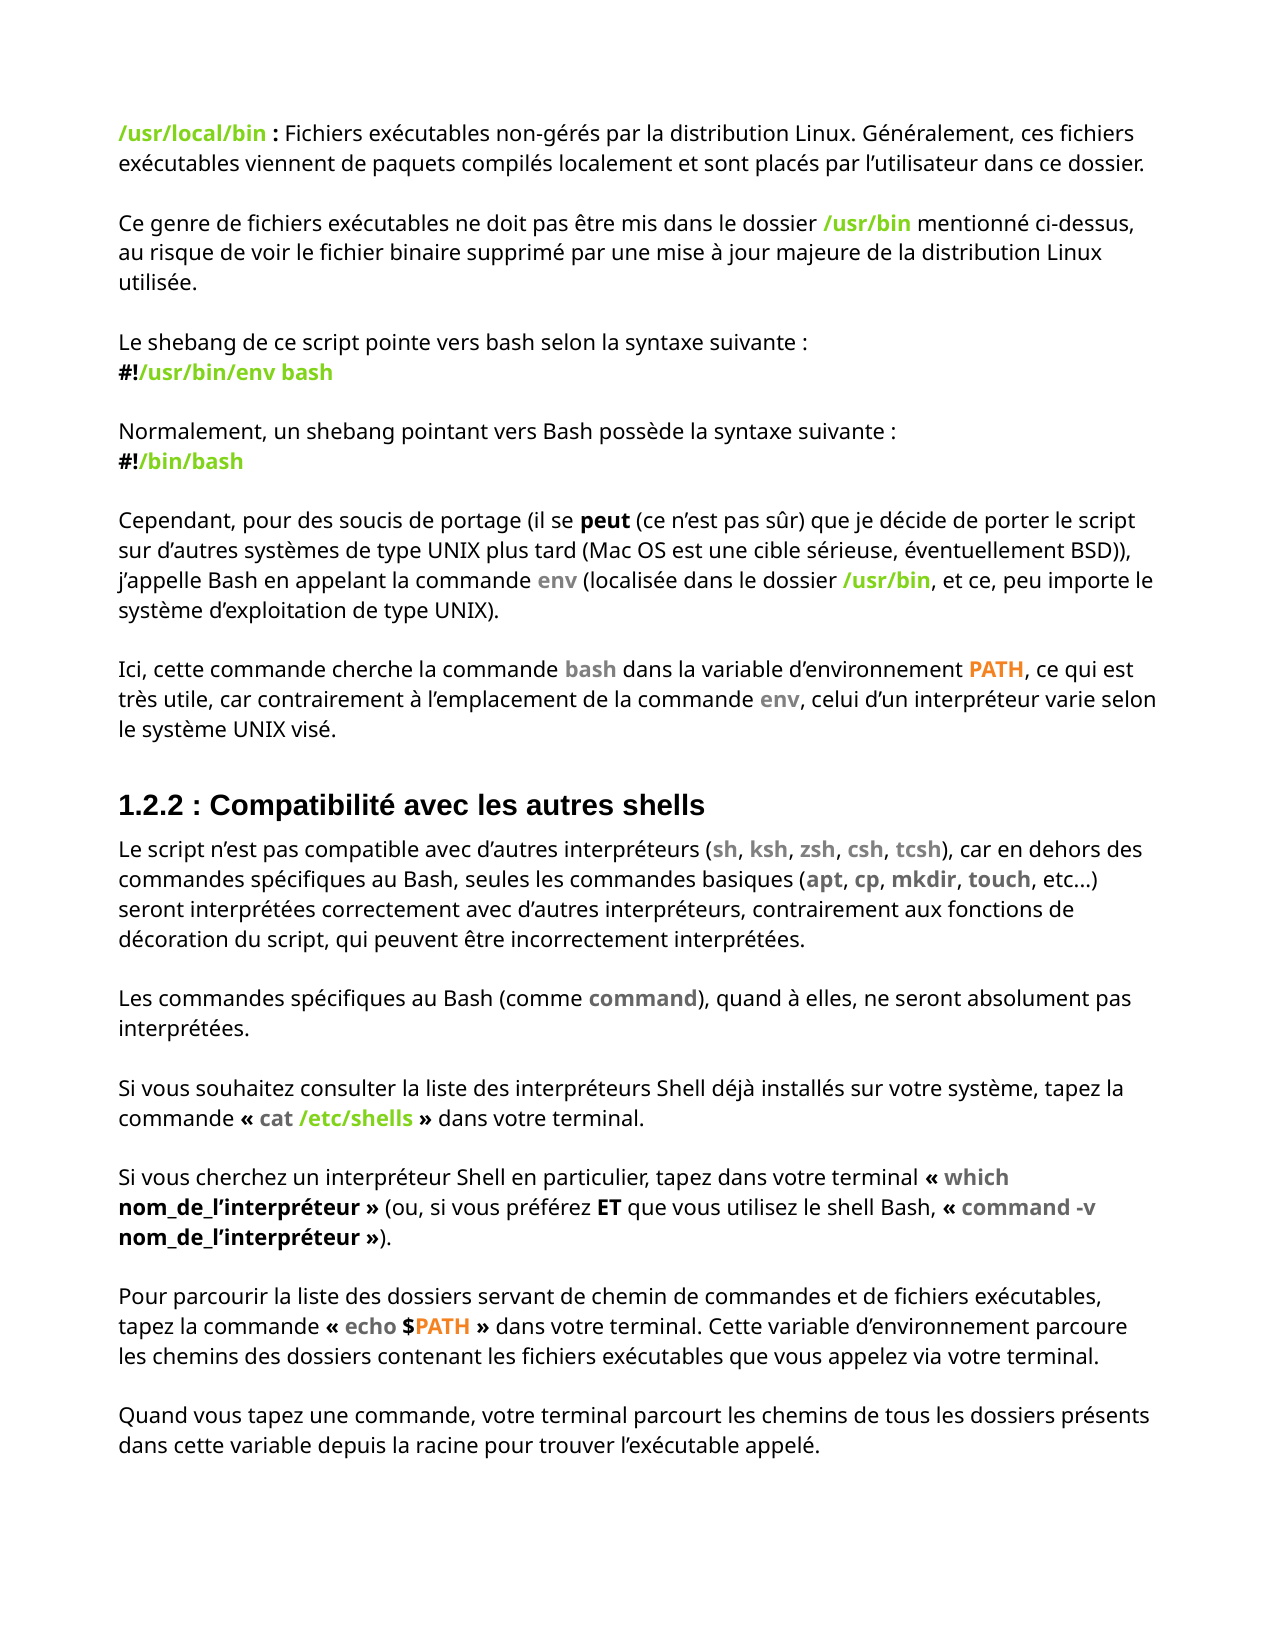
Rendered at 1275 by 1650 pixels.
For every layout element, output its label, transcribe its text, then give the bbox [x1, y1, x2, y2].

subtitle 1.2.2 : Compatibilité avec les autres shells [118, 788, 1157, 822]
text Si vous souhaitez consulter la liste des interpréteurs Shell déjà installés sur votre système, tapez la commande « cat /etc/shells » dans votre terminal. [118, 1073, 1157, 1132]
text Cependant, pour des soucis de portage (il se peut (ce n’est pas sûr) que je décide de porter le script sur d’autres systèmes de type UNIX plus tard (Mac OS est une cible sérieuse, éventuellement BSD)), j’appelle Bash en appelant la commande env (localisée dans le dossier /usr/bin, et ce, peu importe le système d’exploitation de type UNIX). [118, 505, 1157, 624]
text Les commandes spécifiques au Bash (comme command), quand à elles, ne seront absolument pas interprétées. [118, 983, 1157, 1043]
text Le shebang de ce script pointe vers bash selon la syntaxe suivante : [118, 327, 1157, 356]
text /usr/local/bin : Fichiers exécutables non-gérés par la distribution Linux. Généralement, ces fichiers exécutables viennent de paquets compilés localement et sont placés par l’utilisateur dans ce dossier. [118, 118, 1157, 178]
text Pour parcourir la liste des dossiers servant de chemin de commandes et de fichiers exécutables, tapez la commande « echo $PATH » dans votre terminal. Cette variable d’environnement parcoure les chemins des dossiers contenant les fichiers exécutables que vous appelez via votre terminal. [118, 1281, 1157, 1371]
text Le script n’est pas compatible avec d’autres interpréteurs (sh, ksh, zsh, csh, tcsh), car en dehors des commandes spécifiques au Bash, seules les commandes basiques (apt, cp, mkdir, touch, etc...) seront interprétées correctement avec d’autres interpréteurs, contrairement aux fonctions de décoration du script, qui peuvent être incorrectement interprétées. [118, 834, 1157, 953]
text Ici, cette commande cherche la commande bash dans la variable d’environnement PATH, ce qui est très utile, car contrairement à l’emplacement de la commande env, celui d’un interpréteur varie selon le système UNIX visé. [118, 654, 1157, 744]
text #!/usr/bin/env bash [118, 356, 1157, 386]
text Normalement, un shebang pointant vers Bash possède la syntaxe suivante : [118, 416, 1157, 446]
text Si vous cherchez un interpréteur Shell en particulier, tapez dans votre terminal « which nom_de_l’interpréteur » (ou, si vous préférez ET que vous utilisez le shell Bash, « command -v nom_de_l’interpréteur »). [118, 1162, 1157, 1251]
text #!/bin/bash [118, 446, 1157, 476]
text Ce genre de fichiers exécutables ne doit pas être mis dans le dossier /usr/bin mentionné ci-dessus, au risque de voir le fichier binaire supprimé par une mise à jour majeure de la distribution Linux utilisée. [118, 207, 1157, 297]
text Quand vous tapez une commande, votre terminal parcourt les chemins de tous les dossiers présents dans cette variable depuis la racine pour trouver l’exécutable appelé. [118, 1400, 1157, 1460]
